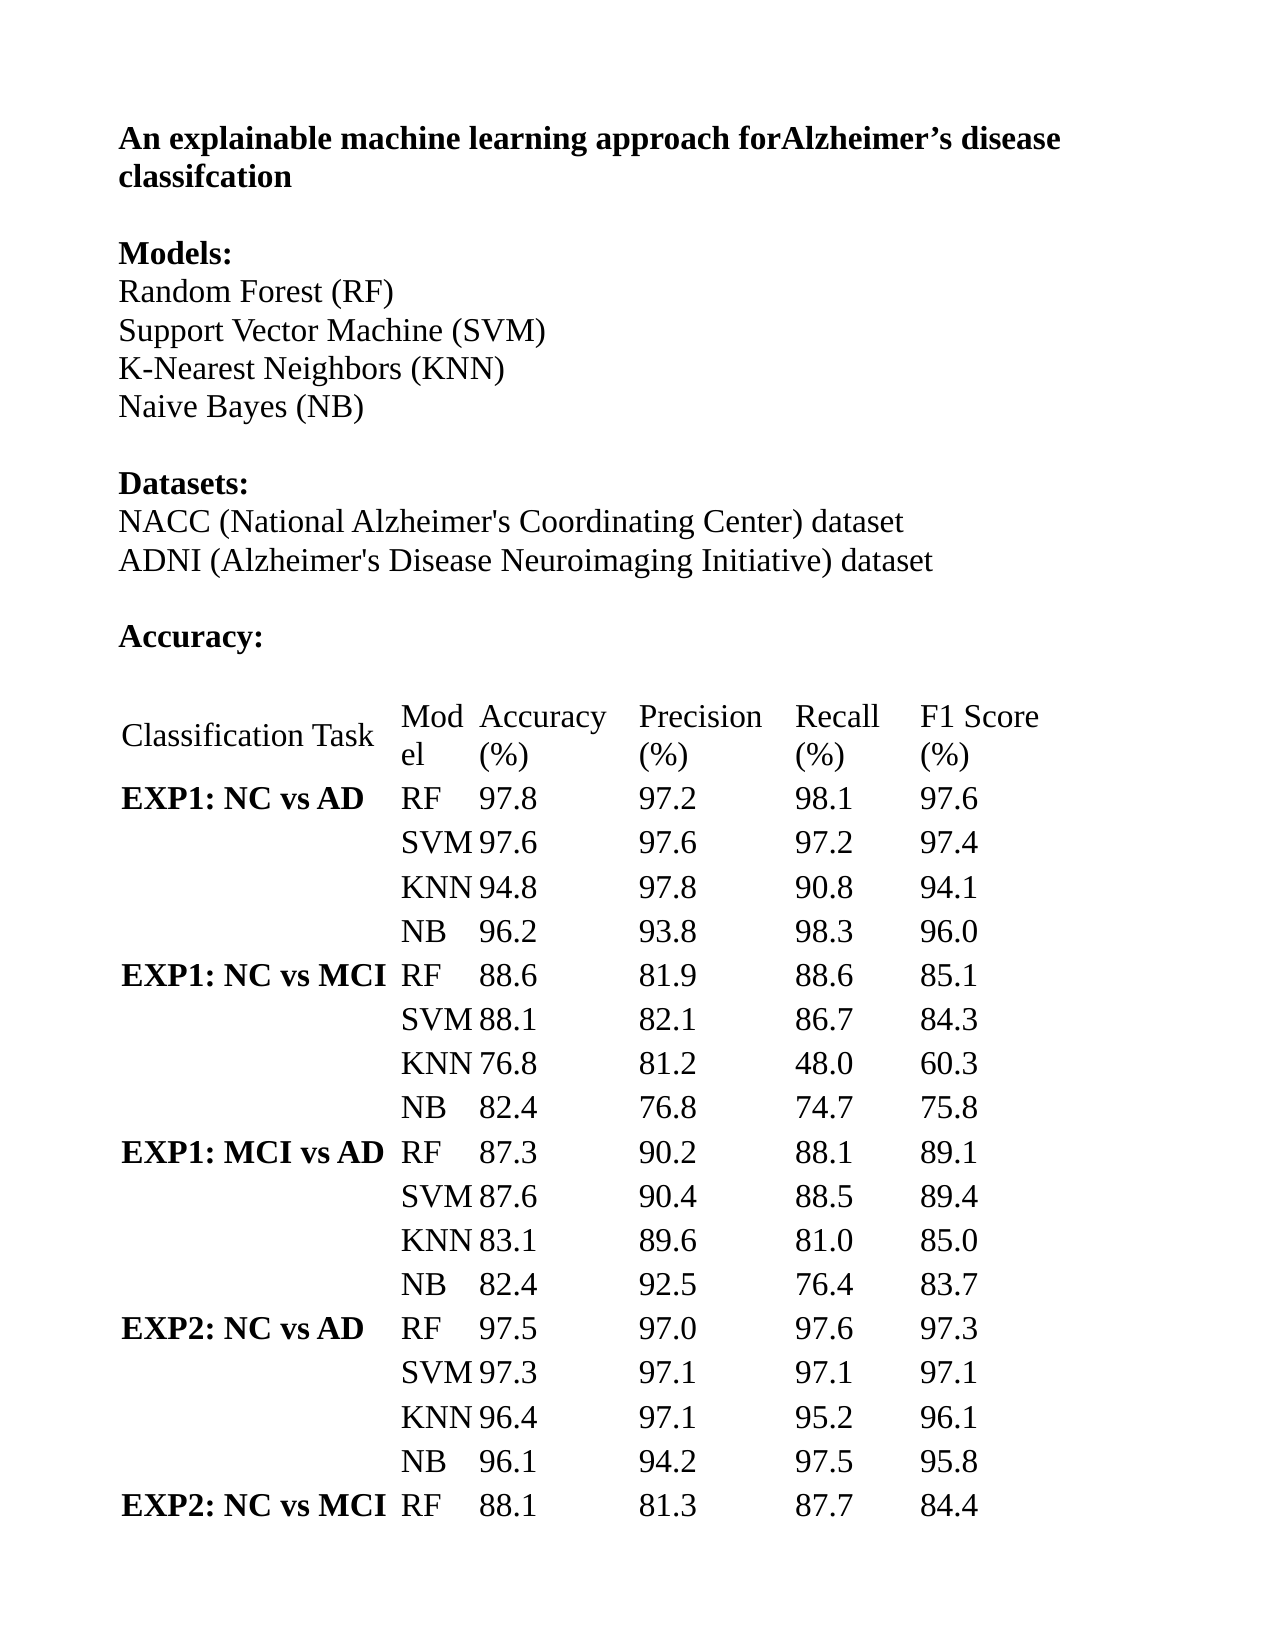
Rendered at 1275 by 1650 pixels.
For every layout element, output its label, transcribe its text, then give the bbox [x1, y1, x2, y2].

table_cell 96.1 [476, 1438, 636, 1482]
table_cell 98.1 [792, 776, 917, 820]
table_header Classification Task [118, 693, 398, 776]
table_header Precision (%) [636, 693, 792, 776]
table_cell 83.1 [476, 1217, 636, 1261]
table_cell 96.0 [917, 908, 1072, 952]
table_cell 75.8 [917, 1085, 1072, 1129]
table_cell 81.9 [636, 952, 792, 996]
table_cell 76.8 [636, 1085, 792, 1129]
table_cell 89.4 [917, 1173, 1072, 1217]
table_cell 97.3 [917, 1306, 1072, 1350]
table_cell 85.1 [917, 952, 1072, 996]
table_cell [118, 1041, 398, 1085]
list Naive Bayes (NB) [118, 386, 1157, 425]
table_cell [118, 820, 398, 864]
table_cell 94.8 [476, 864, 636, 908]
table_header Model [398, 693, 476, 776]
table_cell 97.5 [792, 1438, 917, 1482]
table_cell SVM [398, 1350, 476, 1394]
table_cell NB [398, 1438, 476, 1482]
table_cell 88.1 [476, 1482, 636, 1526]
table_cell 97.1 [636, 1394, 792, 1438]
table_cell 95.8 [917, 1438, 1072, 1482]
table_cell RF [398, 952, 476, 996]
table_cell 90.8 [792, 864, 917, 908]
table_cell 60.3 [917, 1041, 1072, 1085]
table_cell 97.4 [917, 820, 1072, 864]
list Support Vector Machine (SVM) [118, 310, 1157, 348]
table_cell 82.4 [476, 1261, 636, 1306]
table_header Accuracy (%) [476, 693, 636, 776]
table_cell 76.8 [476, 1041, 636, 1085]
table_cell 81.2 [636, 1041, 792, 1085]
table_cell KNN [398, 864, 476, 908]
list ADNI (Alzheimer's Disease Neuroimaging Initiative) dataset [118, 540, 1157, 578]
table_cell 89.6 [636, 1217, 792, 1261]
table_cell EXP1: MCI vs AD [118, 1129, 398, 1173]
table_cell 87.7 [792, 1482, 917, 1526]
table_cell [118, 996, 398, 1041]
table_cell KNN [398, 1041, 476, 1085]
table_cell [118, 864, 398, 908]
table_header F1 Score (%) [917, 693, 1072, 776]
table_cell [118, 1438, 398, 1482]
table_cell 97.1 [636, 1350, 792, 1394]
table_cell EXP1: NC vs AD [118, 776, 398, 820]
table_cell 84.3 [917, 996, 1072, 1041]
table_cell KNN [398, 1217, 476, 1261]
list Datasets: [118, 463, 1157, 501]
table_cell [118, 1261, 398, 1306]
table_cell 96.4 [476, 1394, 636, 1438]
table_cell 88.1 [476, 996, 636, 1041]
table_cell 97.1 [917, 1350, 1072, 1394]
list K-Nearest Neighbors (KNN) [118, 348, 1157, 386]
table_cell 97.3 [476, 1350, 636, 1394]
table_cell NB [398, 1085, 476, 1129]
table_cell EXP2: NC vs AD [118, 1306, 398, 1350]
table_cell 97.5 [476, 1306, 636, 1350]
table_cell 94.2 [636, 1438, 792, 1482]
table_cell 90.2 [636, 1129, 792, 1173]
table_cell 97.2 [792, 820, 917, 864]
table_cell 88.6 [476, 952, 636, 996]
table_cell [118, 908, 398, 952]
table_cell 96.2 [476, 908, 636, 952]
table_cell 85.0 [917, 1217, 1072, 1261]
table_cell [118, 1085, 398, 1129]
table_cell 97.2 [636, 776, 792, 820]
table_cell EXP2: NC vs MCI [118, 1482, 398, 1526]
table_cell 92.5 [636, 1261, 792, 1306]
table_cell SVM [398, 820, 476, 864]
table_cell [118, 1394, 398, 1438]
table_cell 76.4 [792, 1261, 917, 1306]
table_cell 81.0 [792, 1217, 917, 1261]
table_cell SVM [398, 996, 476, 1041]
table_cell 81.3 [636, 1482, 792, 1526]
table_cell 82.4 [476, 1085, 636, 1129]
table_cell [118, 1173, 398, 1217]
table_cell SVM [398, 1173, 476, 1217]
table_cell 74.7 [792, 1085, 917, 1129]
text Accuracy: [118, 616, 1157, 655]
table_cell 48.0 [792, 1041, 917, 1085]
table_cell NB [398, 1261, 476, 1306]
table_cell RF [398, 1306, 476, 1350]
table_cell 95.2 [792, 1394, 917, 1438]
table_cell 97.6 [917, 776, 1072, 820]
table_cell 97.8 [476, 776, 636, 820]
list Random Forest (RF) [118, 271, 1157, 310]
table_cell 96.1 [917, 1394, 1072, 1438]
list NACC (National Alzheimer's Coordinating Center) dataset [118, 501, 1157, 540]
table_cell 83.7 [917, 1261, 1072, 1306]
table_cell 93.8 [636, 908, 792, 952]
table_cell 84.4 [917, 1482, 1072, 1526]
table_cell 87.6 [476, 1173, 636, 1217]
table_cell RF [398, 1482, 476, 1526]
table_cell 90.4 [636, 1173, 792, 1217]
table_cell 88.1 [792, 1129, 917, 1173]
table_cell 87.3 [476, 1129, 636, 1173]
table_cell 97.6 [476, 820, 636, 864]
table_cell 88.5 [792, 1173, 917, 1217]
table_cell RF [398, 1129, 476, 1173]
table_cell [118, 1350, 398, 1394]
table_cell 97.6 [792, 1306, 917, 1350]
table_cell 98.3 [792, 908, 917, 952]
table_cell RF [398, 776, 476, 820]
table_header Recall (%) [792, 693, 917, 776]
table_cell KNN [398, 1394, 476, 1438]
table_cell [118, 1217, 398, 1261]
text Models: [118, 233, 1157, 271]
table_cell 97.0 [636, 1306, 792, 1350]
table_cell NB [398, 908, 476, 952]
table_cell 94.1 [917, 864, 1072, 908]
table_cell EXP1: NC vs MCI [118, 952, 398, 996]
table_cell 86.7 [792, 996, 917, 1041]
table_cell 89.1 [917, 1129, 1072, 1173]
table_cell 97.6 [636, 820, 792, 864]
table_cell 97.1 [792, 1350, 917, 1394]
table_cell 97.8 [636, 864, 792, 908]
table_cell 82.1 [636, 996, 792, 1041]
text An explainable machine learning approach forAlzheimer’s disease classifcation [118, 118, 1157, 195]
table_cell 88.6 [792, 952, 917, 996]
